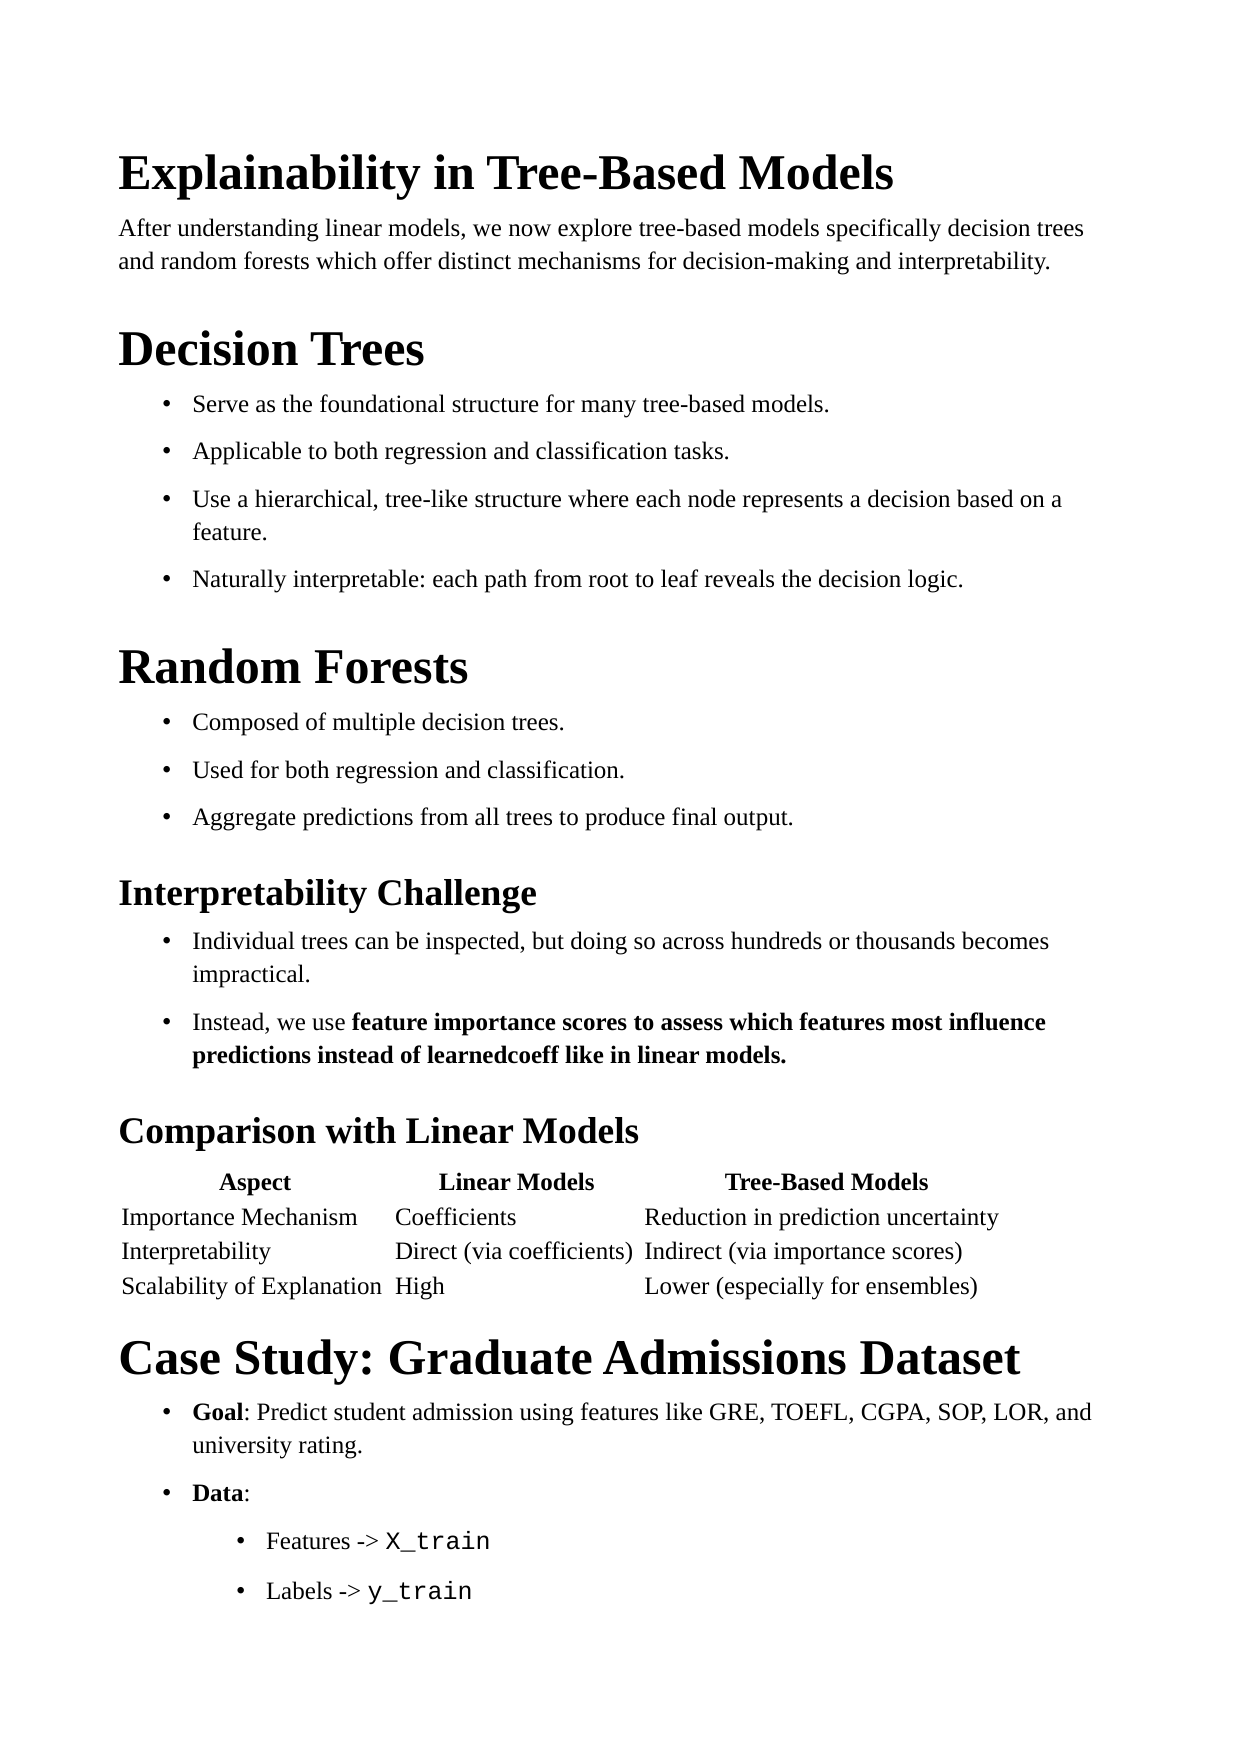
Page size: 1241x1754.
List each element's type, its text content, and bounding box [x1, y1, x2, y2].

table_cell Scalability of Explanation [118, 1268, 392, 1302]
subtitle Comparison with Linear Models [118, 1108, 1122, 1152]
list Instead, we use feature importance scores to assess which features most influence predictions instead of learnedcoeff like in linear models. [162, 1007, 1122, 1069]
list Applicable to both regression and classification tasks. [162, 436, 1122, 465]
table_cell Indirect (via importance scores) [641, 1233, 1012, 1268]
subtitle Case Study: Graduate Admissions Dataset [118, 1327, 1122, 1385]
text After understanding linear models, we now explore tree-based models specifically decision trees and random forests which offer distinct mechanisms for decision-making and interpretability. [118, 213, 1122, 275]
list Aggregate predictions from all trees to produce final output. [162, 802, 1122, 831]
table_cell Interpretability [118, 1233, 392, 1268]
list Naturally interpretable: each path from root to leaf reveals the decision logic. [162, 564, 1122, 593]
list Labels -> y_train [236, 1576, 1122, 1607]
list Goal: Predict student admission using features like GRE, TOEFL, CGPA, SOP, LOR, and university rating. [162, 1397, 1122, 1459]
table_cell Importance Mechanism [118, 1199, 392, 1233]
table_cell Lower (especially for ensembles) [641, 1268, 1012, 1302]
subtitle Random Forests [118, 637, 1122, 695]
list Use a hierarchical, tree-like structure where each node represents a decision based on a feature. [162, 484, 1122, 546]
table_header Linear Models [392, 1164, 641, 1199]
subtitle Decision Trees [118, 319, 1122, 376]
list Serve as the foundational structure for many tree-based models. [162, 389, 1122, 417]
list Used for both regression and classification. [162, 755, 1122, 783]
table_cell Reduction in prediction uncertainty [641, 1199, 1012, 1233]
table_cell High [392, 1268, 641, 1302]
table_cell Coefficients [392, 1199, 641, 1233]
table_header Tree-Based Models [641, 1164, 1012, 1199]
list Individual trees can be inspected, but doing so across hundreds or thousands becomes impractical. [162, 926, 1122, 988]
list Features -> X_train [236, 1526, 1122, 1557]
subtitle Interpretability Challenge [118, 871, 1122, 914]
subtitle Explainability in Tree-Based Models [118, 143, 1122, 201]
list Data: [162, 1478, 1122, 1507]
table_header Aspect [118, 1164, 392, 1199]
list Composed of multiple decision trees. [162, 707, 1122, 736]
table_cell Direct (via coefficients) [392, 1233, 641, 1268]
